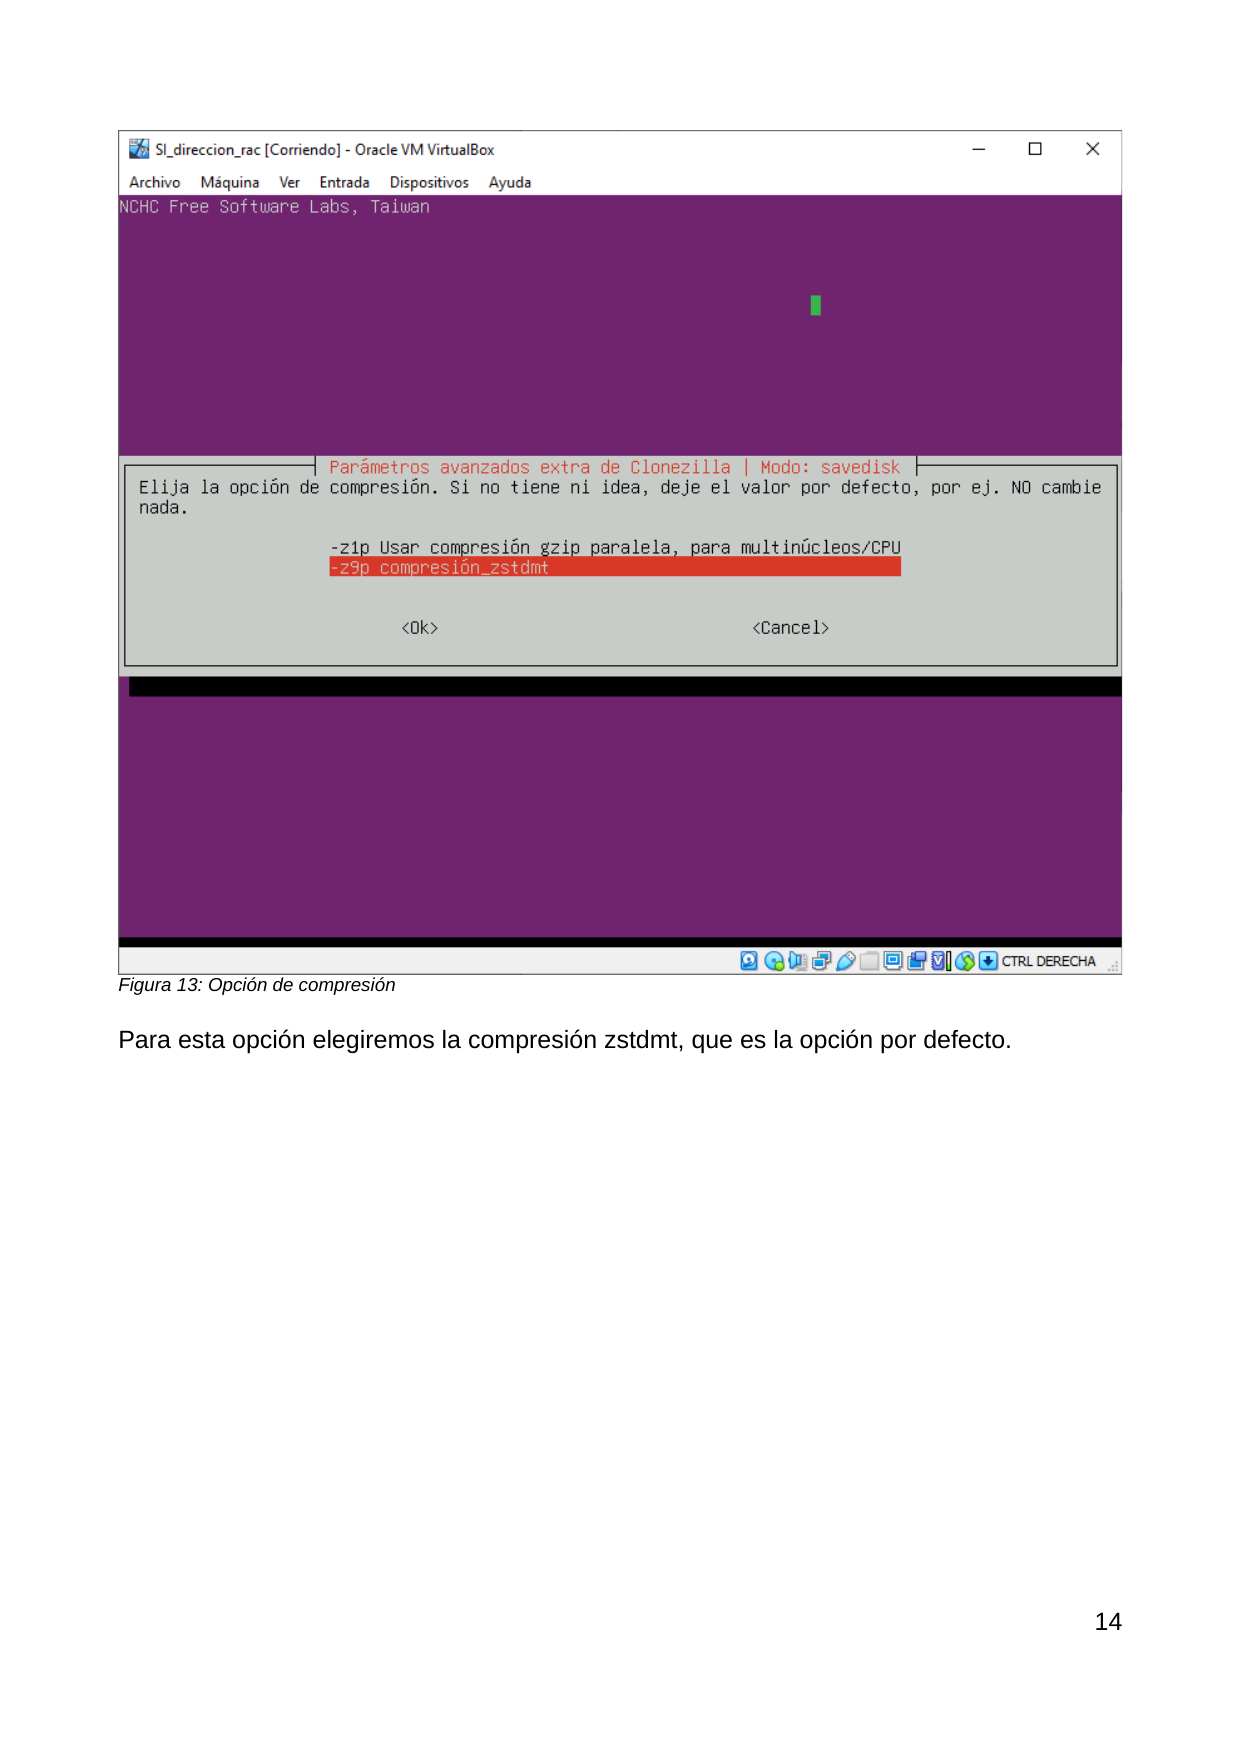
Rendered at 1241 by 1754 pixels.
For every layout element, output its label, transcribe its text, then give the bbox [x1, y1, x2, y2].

text Figura 13: Opción de compresión [118, 975, 1122, 996]
text Para esta opción elegiremos la compresión zstdmt, que es la opción por defecto. [118, 1024, 1122, 1053]
picture [118, 130, 1123, 975]
